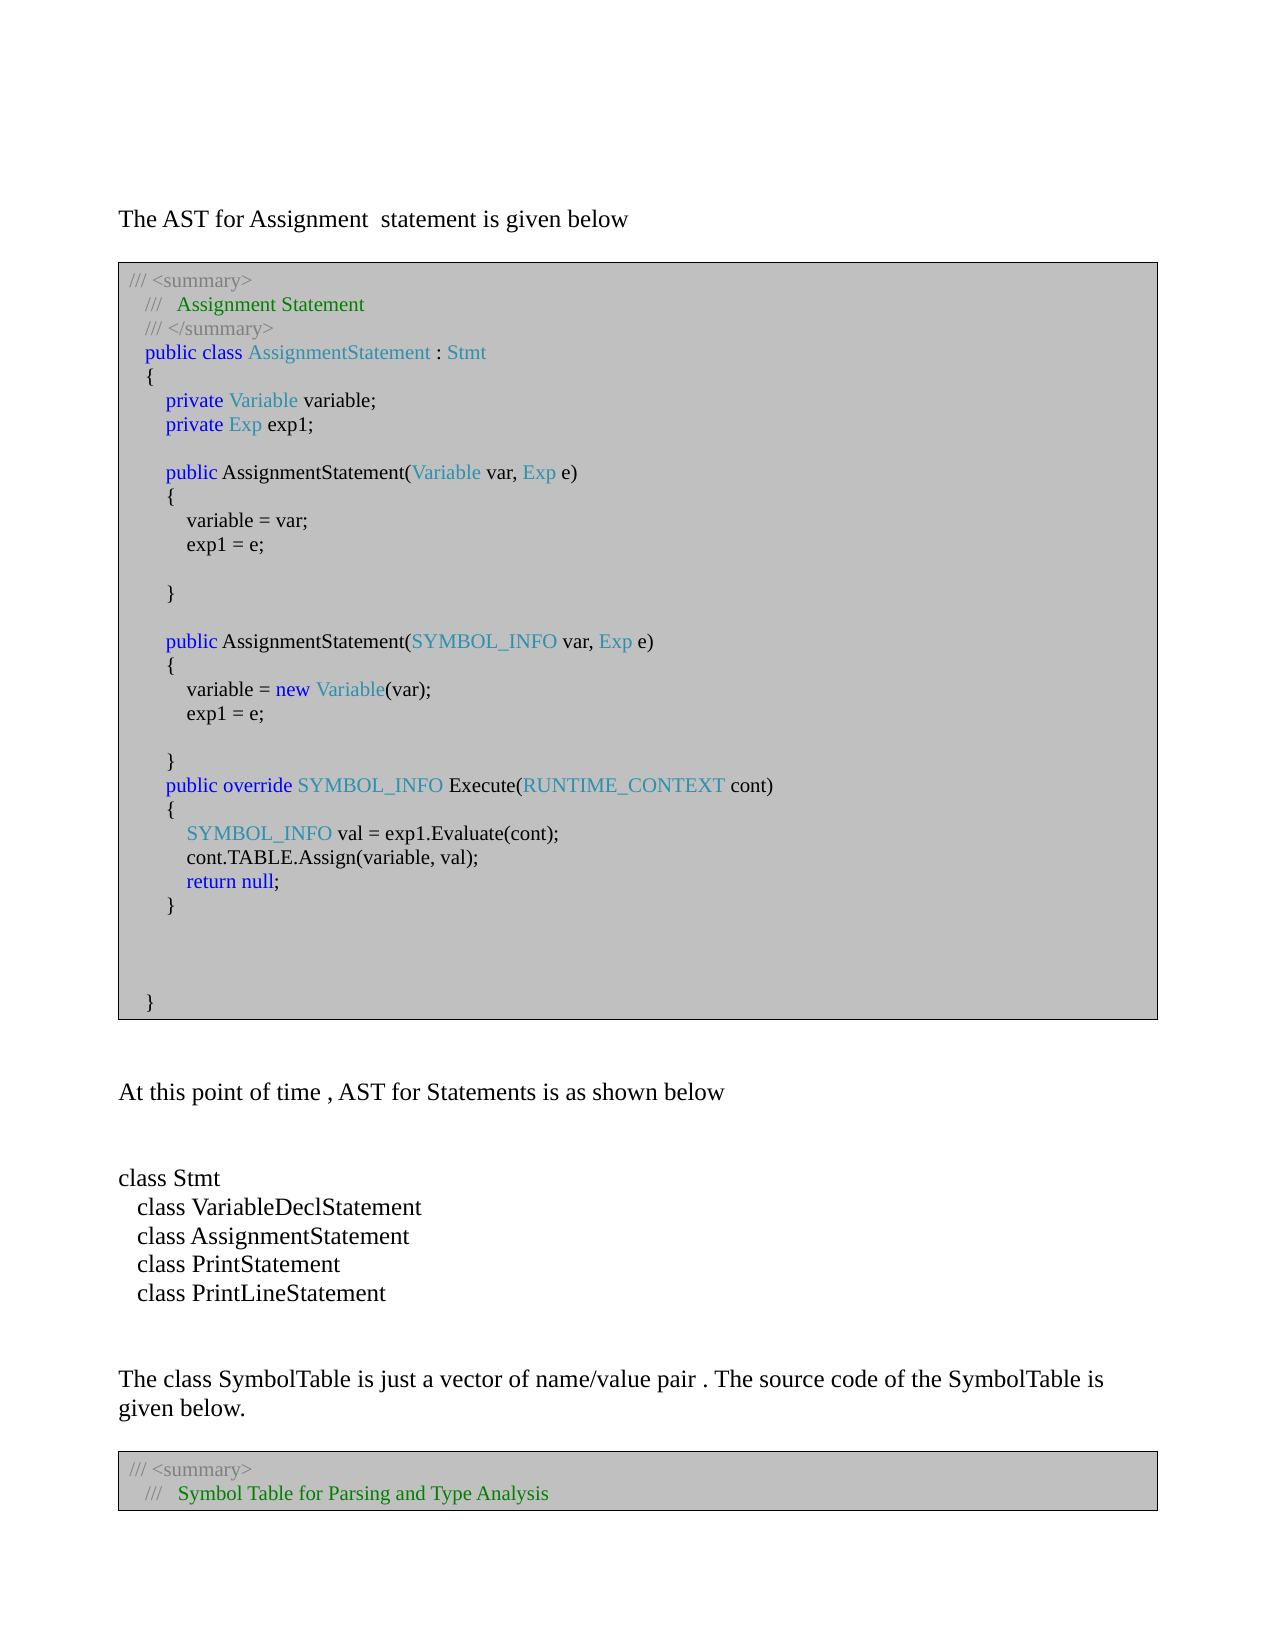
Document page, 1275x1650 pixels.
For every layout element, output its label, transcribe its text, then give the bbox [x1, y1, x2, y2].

text class PrintLineStatement [118, 1278, 1157, 1307]
text class AssignmentStatement [118, 1221, 1157, 1249]
text class PrintStatement [118, 1249, 1157, 1278]
table_header /// <summary> /// Assignment Statement /// </summary> public class AssignmentStatement : Stmt { private Variable variable; private Exp exp1; public AssignmentStatement(Variable var, Exp e) { variable = var; exp1 = e; } public AssignmentStatement(SYMBOL_INFO var, Exp e) { variable = new Variable(var); exp1 = e; } public override SYMBOL_INFO Execute(RUNTIME_CONTEXT cont) { SYMBOL_INFO val = exp1.Evaluate(cont); cont.TABLE.Assign(variable, val); return null; } } [119, 263, 1157, 1019]
text The class SymbolTable is just a vector of name/value pair . The source code of the SymbolTable is given below. [118, 1364, 1157, 1422]
text The AST for Assignment statement is given below [118, 204, 1157, 233]
text At this point of time , AST for Statements is as shown below [118, 1077, 1157, 1106]
table_header /// <summary> /// Symbol Table for Parsing and Type Analysis [119, 1452, 1157, 1510]
text class Stmt [118, 1163, 1157, 1192]
text class VariableDeclStatement [118, 1192, 1157, 1221]
